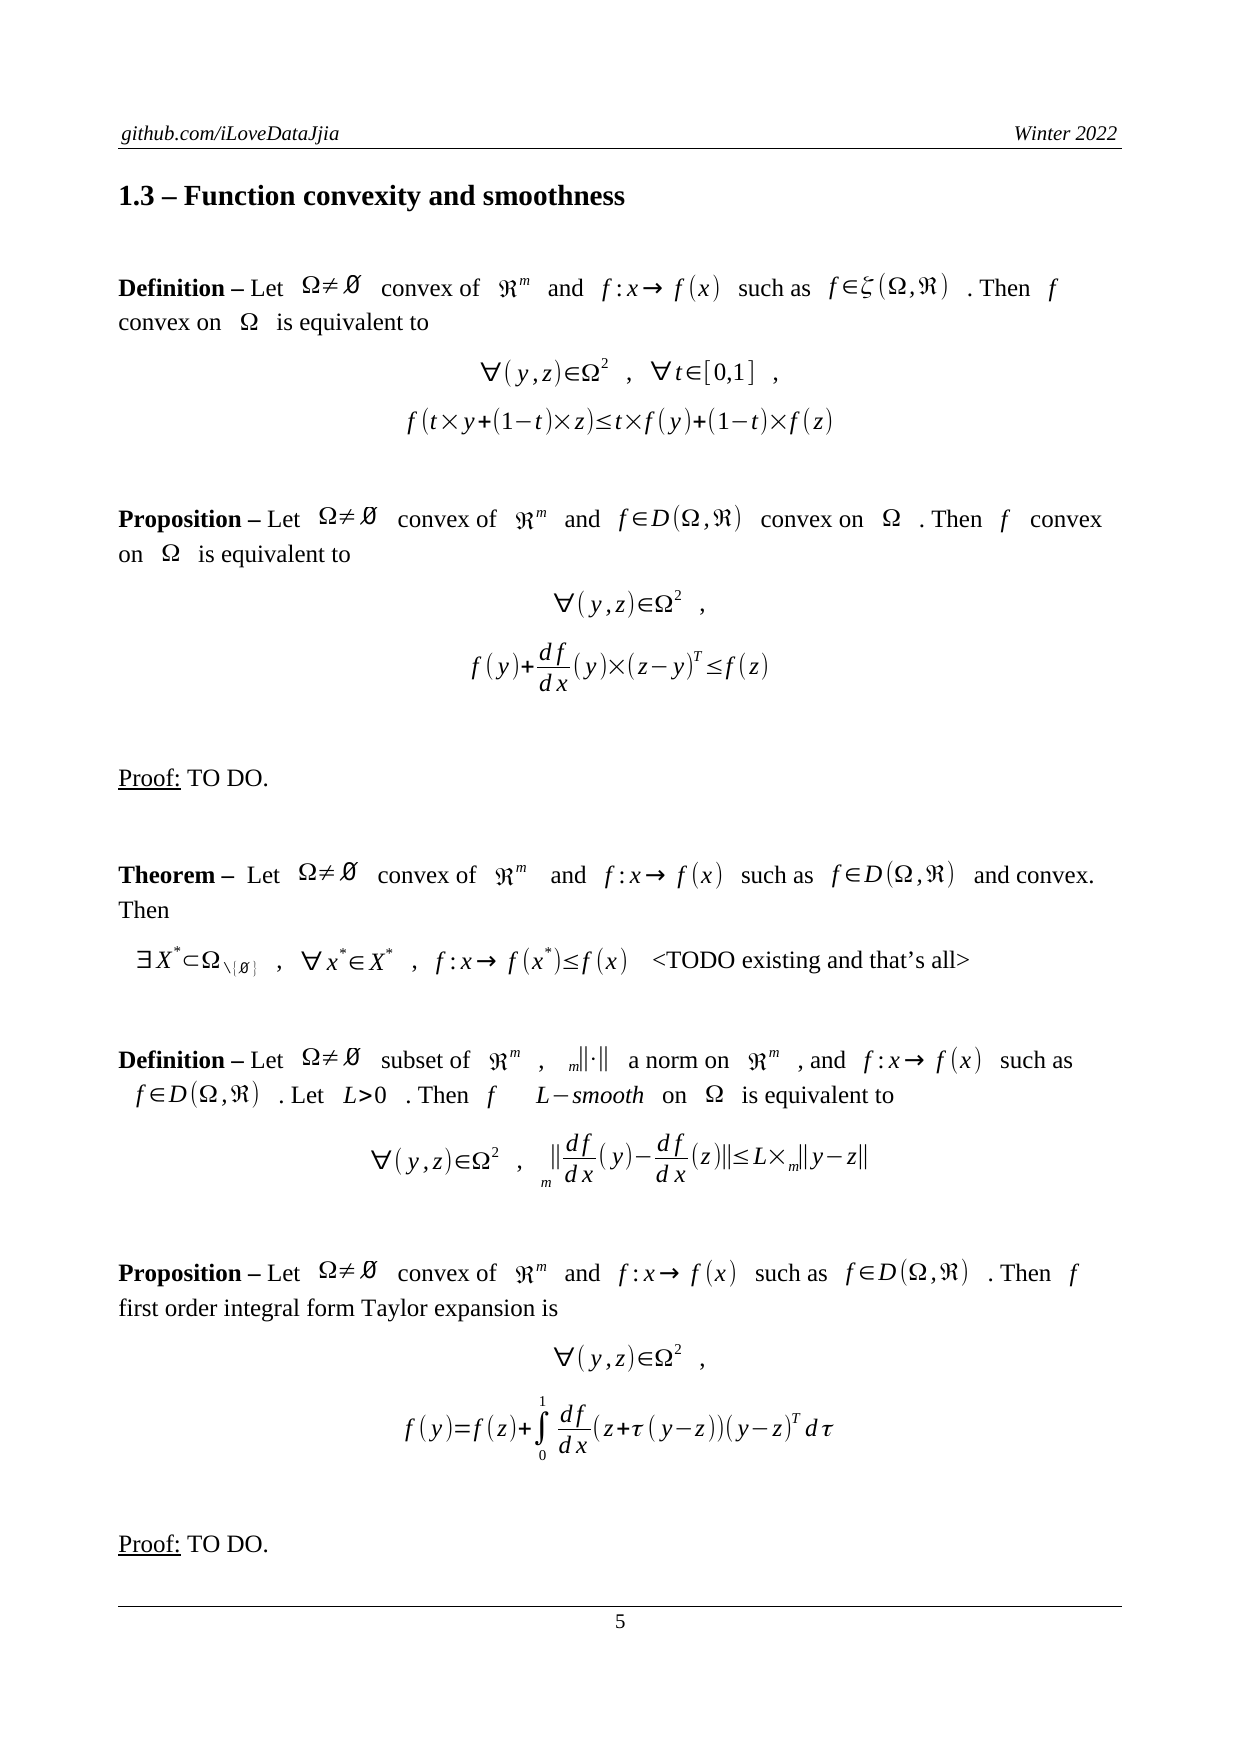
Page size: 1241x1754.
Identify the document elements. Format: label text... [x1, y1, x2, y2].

text ,, [118, 355, 1122, 388]
text , [118, 586, 1122, 619]
text Proposition – Letconvex ofandsuch as. Thenfirst order integral form Taylor expansion is [118, 1257, 1122, 1322]
text Proof: TO DO. [118, 1529, 1122, 1558]
text , [118, 1129, 1122, 1191]
text Theorem – Letconvex of andsuch asand convex. Then [118, 859, 1122, 923]
text Proposition – Letconvex ofandconvex on. Thenconvex onis equivalent to [118, 503, 1122, 567]
text Definition – Letsubset of, a norm on, andsuch as. Let. Thenonis equivalent to [118, 1044, 1122, 1110]
text Definition – Letconvex ofandsuch as. Thenconvex onis equivalent to [118, 271, 1122, 336]
text ,, <TODO existing and that’s all> [118, 942, 1122, 977]
text , [118, 1341, 1122, 1373]
text Proof: TO DO. [118, 763, 1122, 792]
subtitle 1.3 – Function convexity and smoothness [118, 178, 1122, 211]
